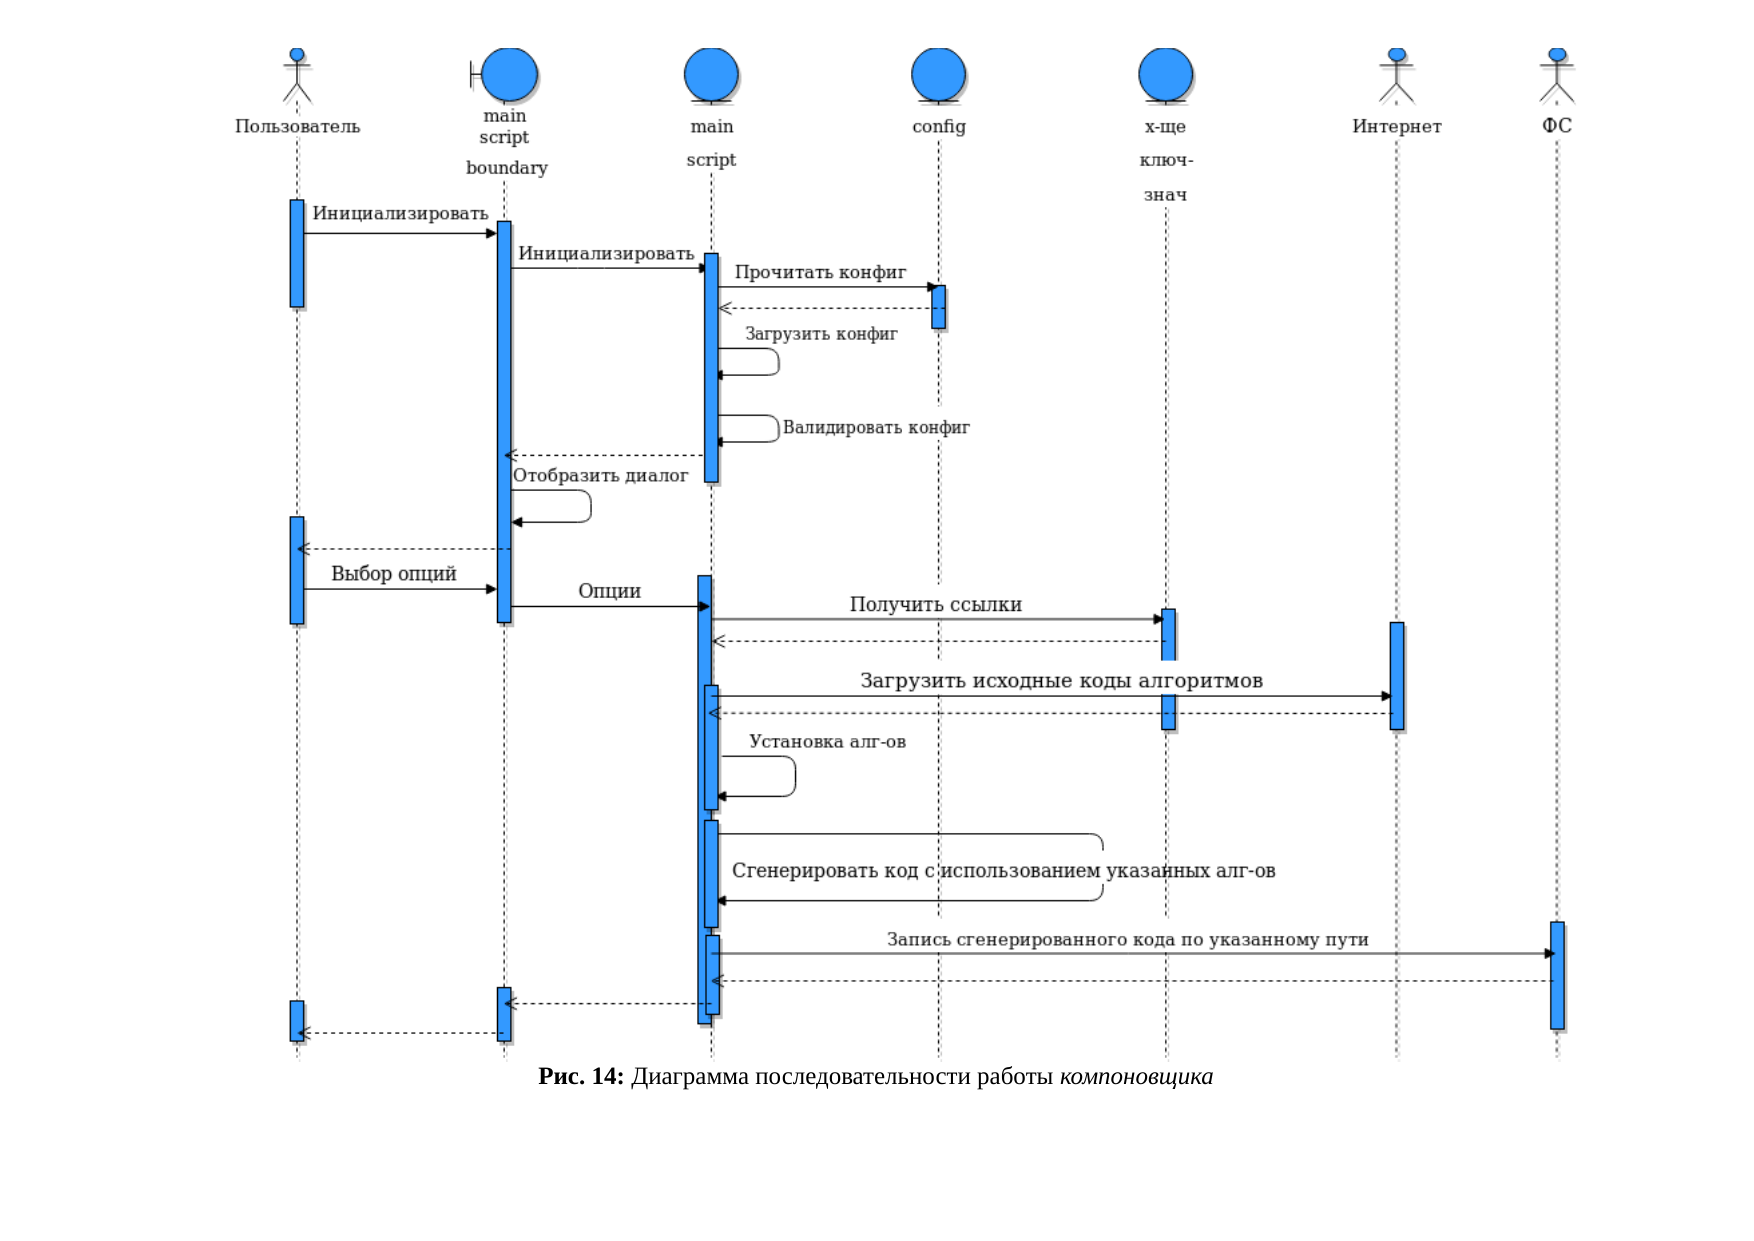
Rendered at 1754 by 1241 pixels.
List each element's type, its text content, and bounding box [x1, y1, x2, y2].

picture [231, 48, 1577, 1062]
text Рис. 14: Диаграмма последовательности работы компоновщика [118, 118, 1636, 1090]
